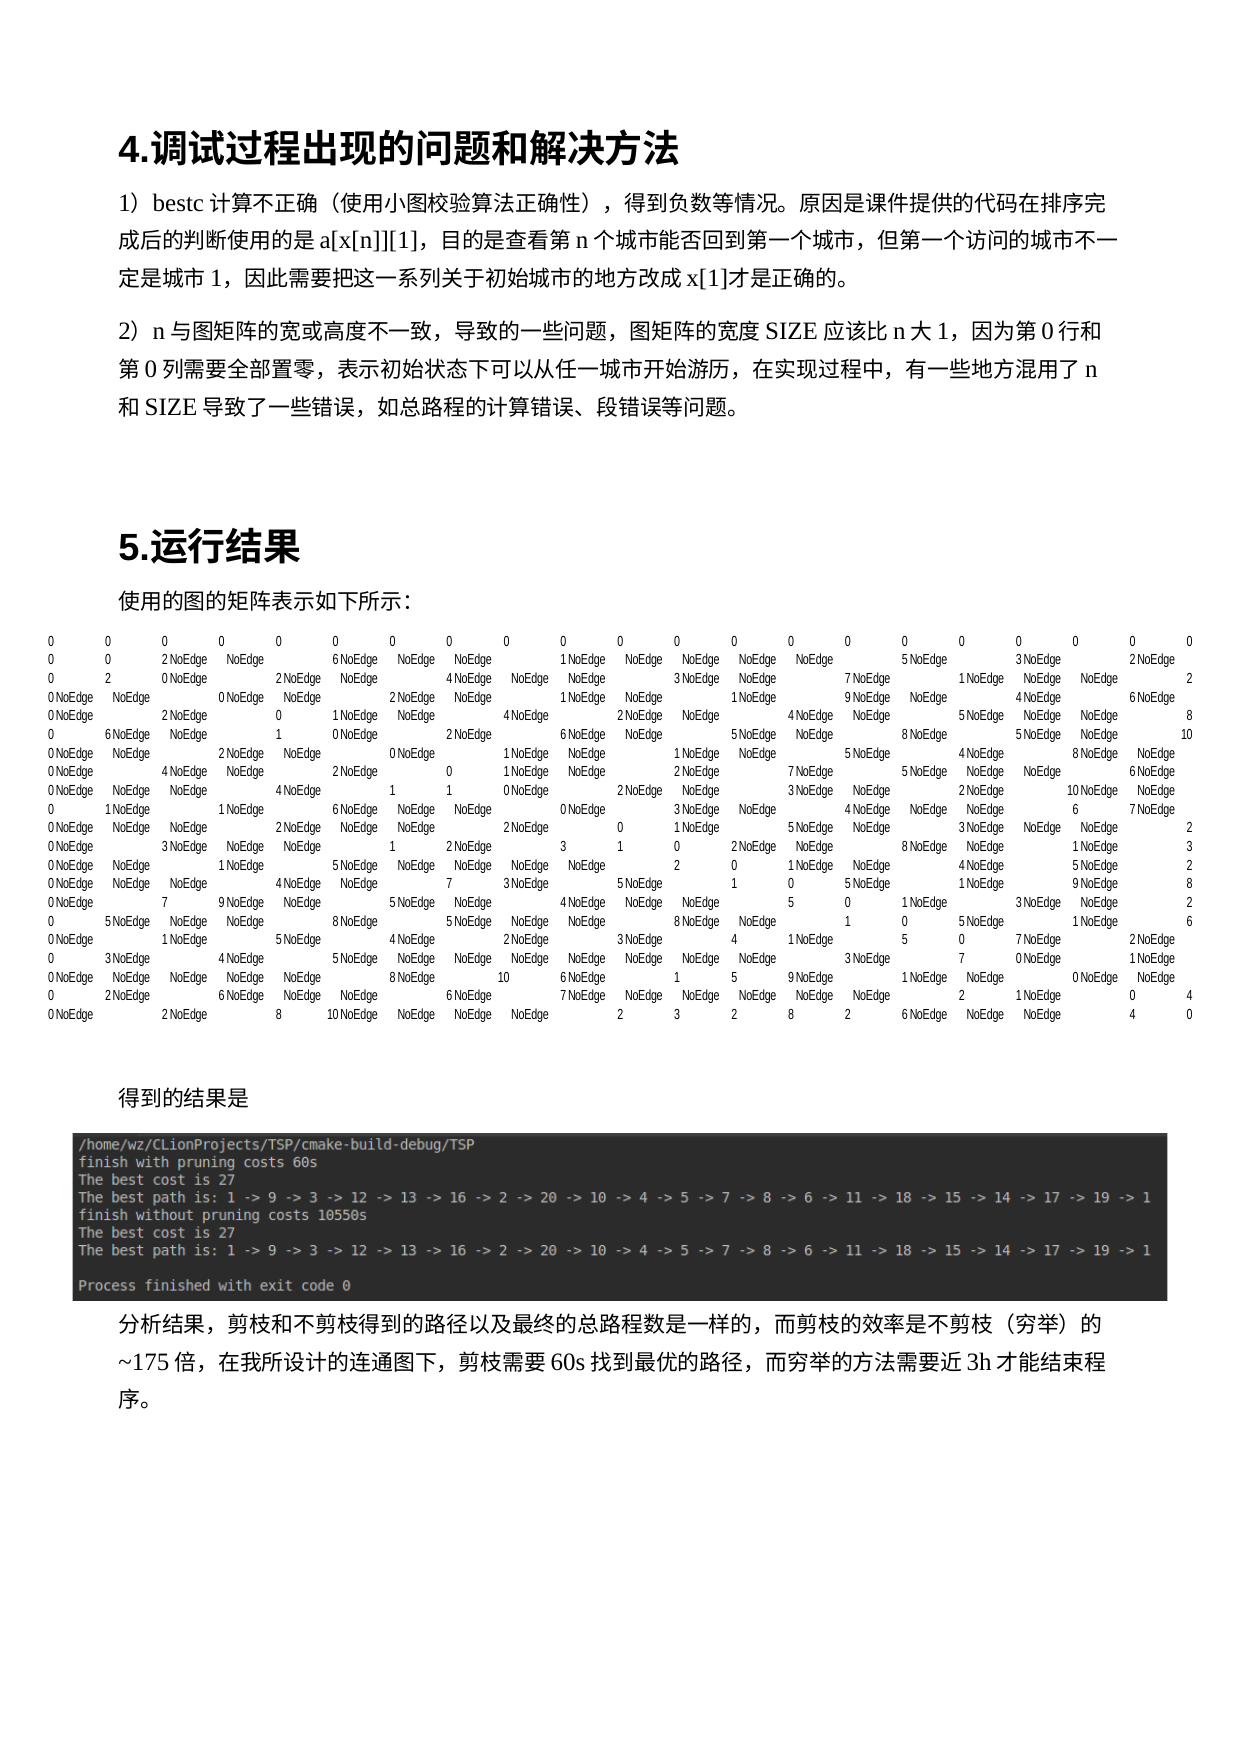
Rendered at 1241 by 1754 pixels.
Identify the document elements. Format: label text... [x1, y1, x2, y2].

text 2）n与图矩阵的宽或高度不一致，导致的一些问题，图矩阵的宽度SIZE应该比n大1，因为第0行和第0列需要全部置零，表示初始状态下可以从任一城市开始游历，在实现过程中，有一些地方混用了n和SIZE导致了一些错误，如总路程的计算错误、段错误等问题。 [118, 314, 1122, 421]
text 1）bestc计算不正确（使用小图校验算法正确性），得到负数等情况。原因是课件提供的代码在排序完成后的判断使用的是a[x[n]][1]，目的是查看第n个城市能否回到第一个城市，但第一个访问的城市不一定是城市1，因此需要把这一系列关于初始城市的地方改成x[1]才是正确的。 [118, 186, 1122, 293]
text 使用的图的矩阵表示如下所示： [118, 584, 1122, 615]
picture [72, 1133, 1168, 1301]
subtitle 5.运行结果 [118, 516, 1122, 571]
subtitle 4.调试过程出现的问题和解决方法 [118, 118, 1122, 173]
text 得到的结果是 [118, 1081, 1122, 1113]
text 分析结果，剪枝和不剪枝得到的路径以及最终的总路程数是一样的，而剪枝的效率是不剪枝（穷举）的~175倍，在我所设计的连通图下，剪枝需要60s找到最优的路径，而穷举的方法需要近3h才能结束程序。 [118, 1301, 1122, 1414]
